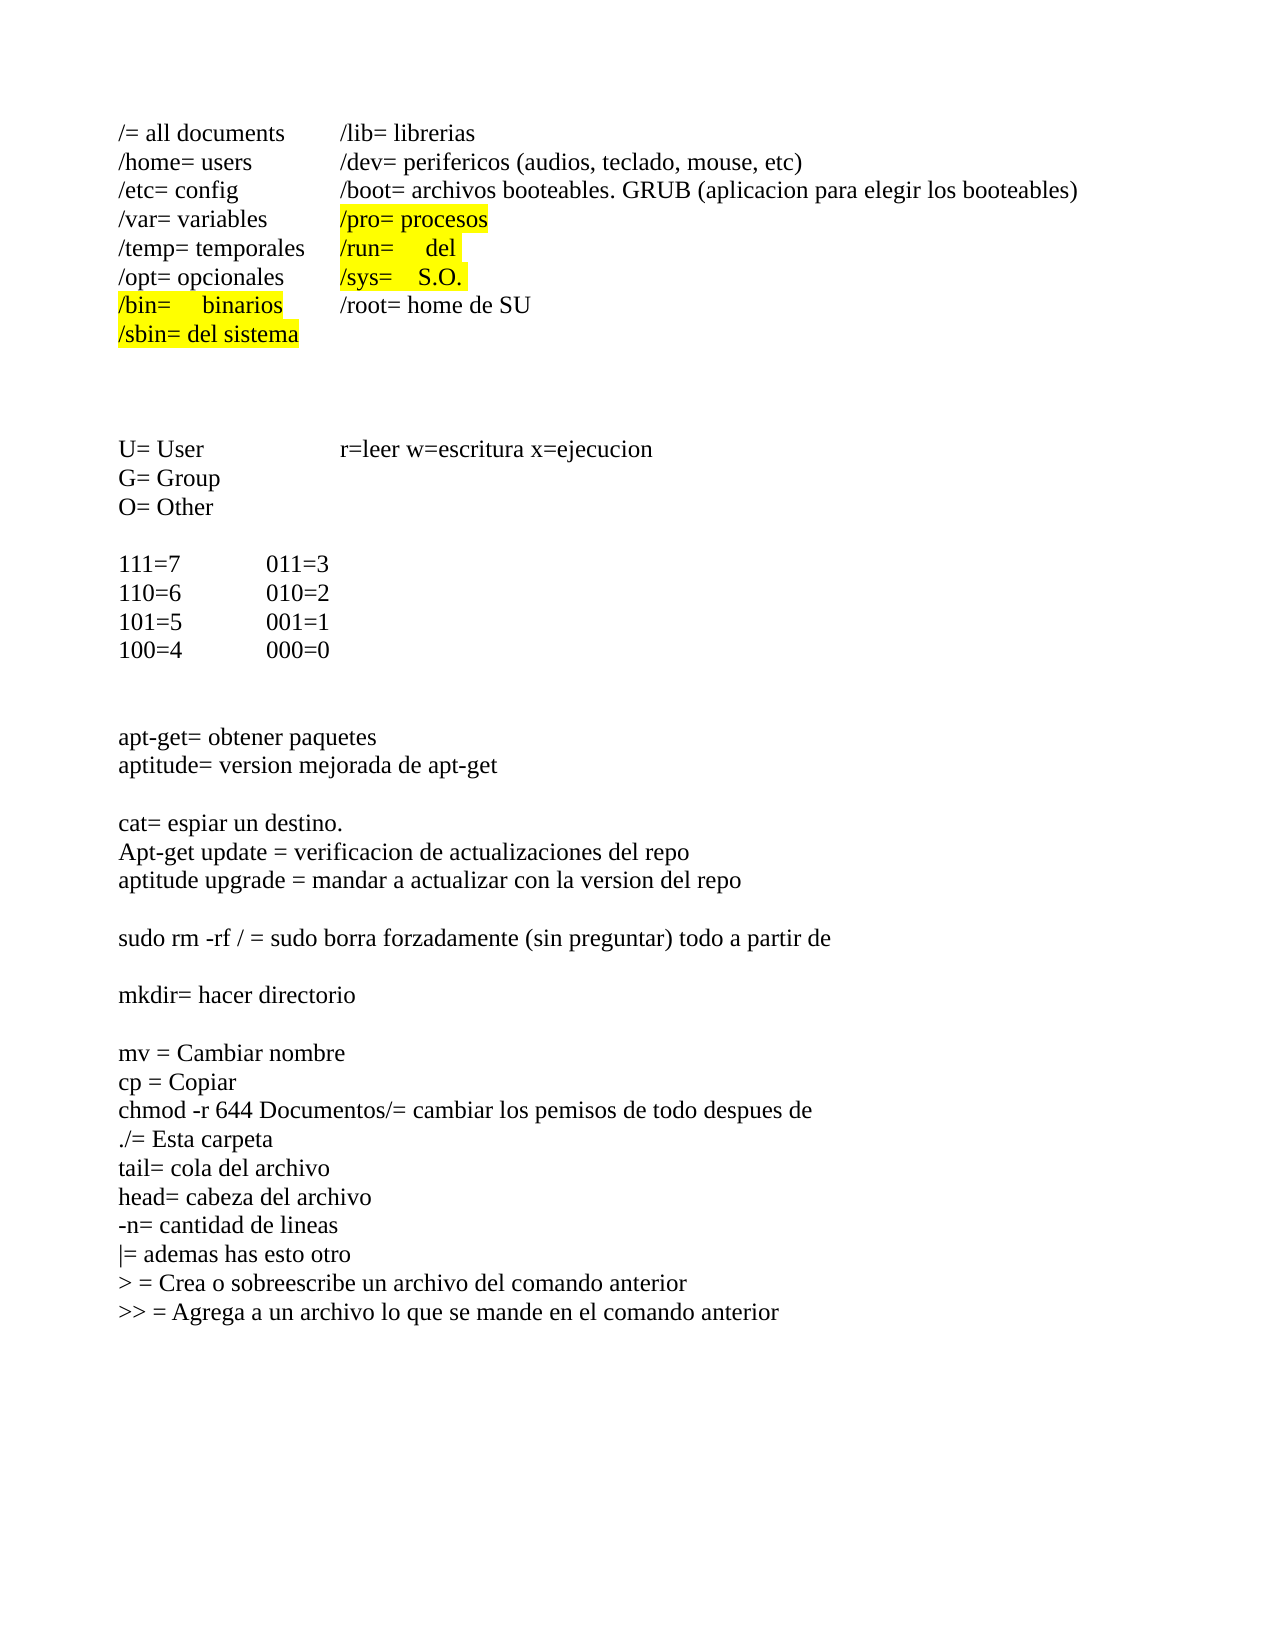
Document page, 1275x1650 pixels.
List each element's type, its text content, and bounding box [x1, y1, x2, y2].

text O= Other [118, 492, 1157, 521]
text |= ademas has esto otro [118, 1239, 1157, 1268]
text U= User r=leer w=escritura x=ejecucion [118, 434, 1157, 463]
text apt-get= obtener paquetes [118, 722, 1157, 751]
text /etc= config /boot= archivos booteables. GRUB (aplicacion para elegir los booteables) [118, 176, 1157, 204]
text mv = Cambiar nombre [118, 1038, 1157, 1067]
text cp = Copiar [118, 1067, 1157, 1096]
text 100=4 000=0 [118, 636, 1157, 664]
text ./= Esta carpeta [118, 1124, 1157, 1153]
text >> = Agrega a un archivo lo que se mande en el comando anterior [118, 1297, 1157, 1326]
text /bin= binarios /root= home de SU [118, 291, 1157, 319]
text chmod -r 644 Documentos/= cambiar los pemisos de todo despues de [118, 1096, 1157, 1124]
text /opt= opcionales /sys= S.O. [118, 262, 1157, 291]
text -n= cantidad de lineas [118, 1211, 1157, 1239]
text 101=5 001=1 [118, 607, 1157, 636]
text > = Crea o sobreescribe un archivo del comando anterior [118, 1268, 1157, 1297]
text /= all documents /lib= librerias [118, 118, 1157, 147]
text /temp= temporales /run= del [118, 233, 1157, 262]
text head= cabeza del archivo [118, 1182, 1157, 1211]
text aptitude= version mejorada de apt-get [118, 751, 1157, 779]
text mkdir= hacer directorio [118, 981, 1157, 1009]
text 110=6 010=2 [118, 578, 1157, 607]
text Apt-get update = verificacion de actualizaciones del repo [118, 837, 1157, 866]
text /sbin= del sistema [118, 319, 1157, 348]
text aptitude upgrade = mandar a actualizar con la version del repo [118, 866, 1157, 894]
text tail= cola del archivo [118, 1153, 1157, 1182]
text sudo rm -rf / = sudo borra forzadamente (sin preguntar) todo a partir de [118, 923, 1157, 952]
text cat= espiar un destino. [118, 808, 1157, 837]
text /home= users /dev= perifericos (audios, teclado, mouse, etc) [118, 147, 1157, 176]
text /var= variables /pro= procesos [118, 204, 1157, 233]
text 111=7 011=3 [118, 549, 1157, 578]
text G= Group [118, 463, 1157, 492]
